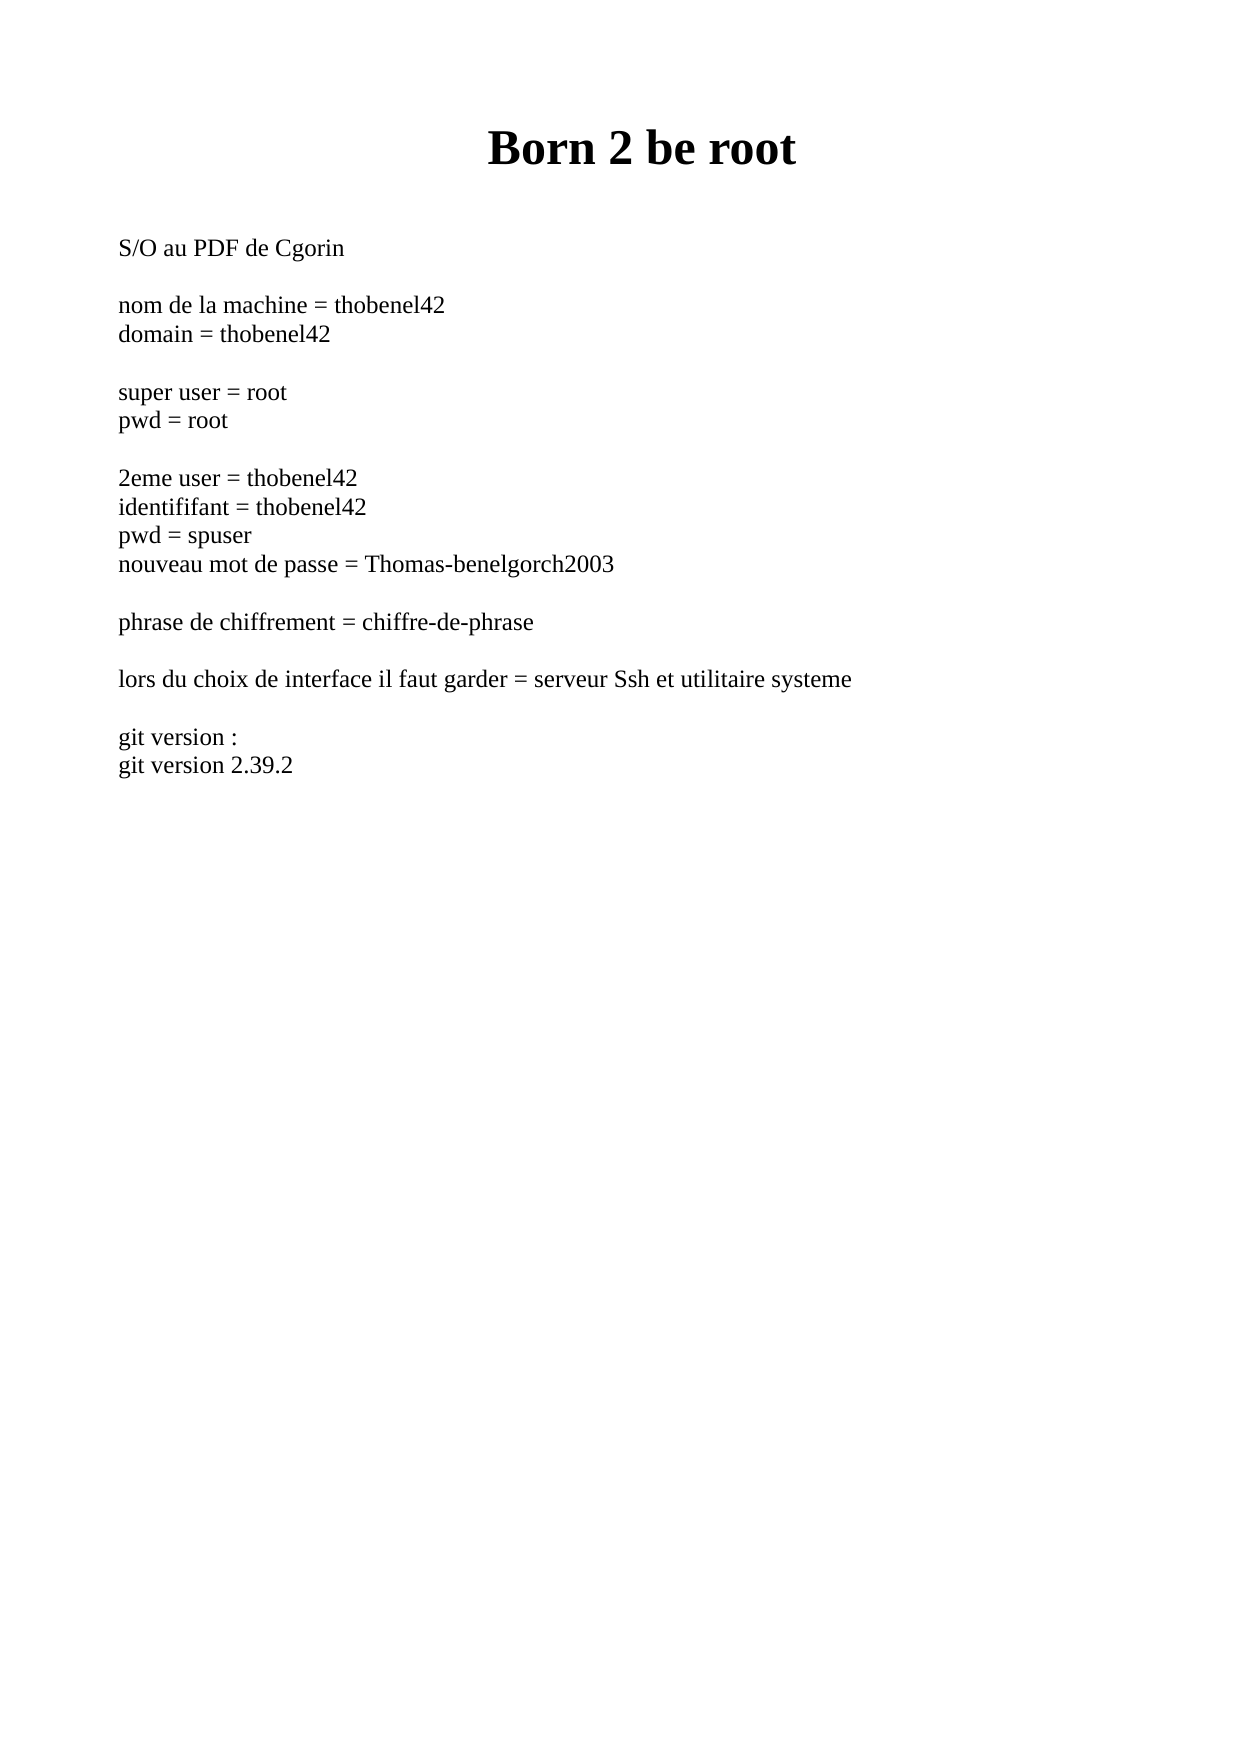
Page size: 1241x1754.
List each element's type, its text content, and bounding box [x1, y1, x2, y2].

text pwd = spuser [118, 521, 1122, 549]
text S/O au PDF de Cgorin [118, 233, 1122, 262]
text super user = root [118, 377, 1122, 406]
text pwd = root [118, 406, 1122, 434]
text domain = thobenel42 [118, 319, 1122, 348]
text git version : [118, 722, 1122, 751]
text nom de la machine = thobenel42 [118, 291, 1122, 319]
text 2eme user = thobenel42 [118, 463, 1122, 492]
text phrase de chiffrement = chiffre-de-phrase [118, 607, 1122, 636]
text git version 2.39.2 [118, 751, 1122, 779]
text Born 2 be root [118, 118, 1122, 176]
text lors du choix de interface il faut garder = serveur Ssh et utilitaire systeme [118, 664, 1122, 693]
text nouveau mot de passe = Thomas-benelgorch2003 [118, 549, 1122, 578]
text identififant = thobenel42 [118, 492, 1122, 521]
